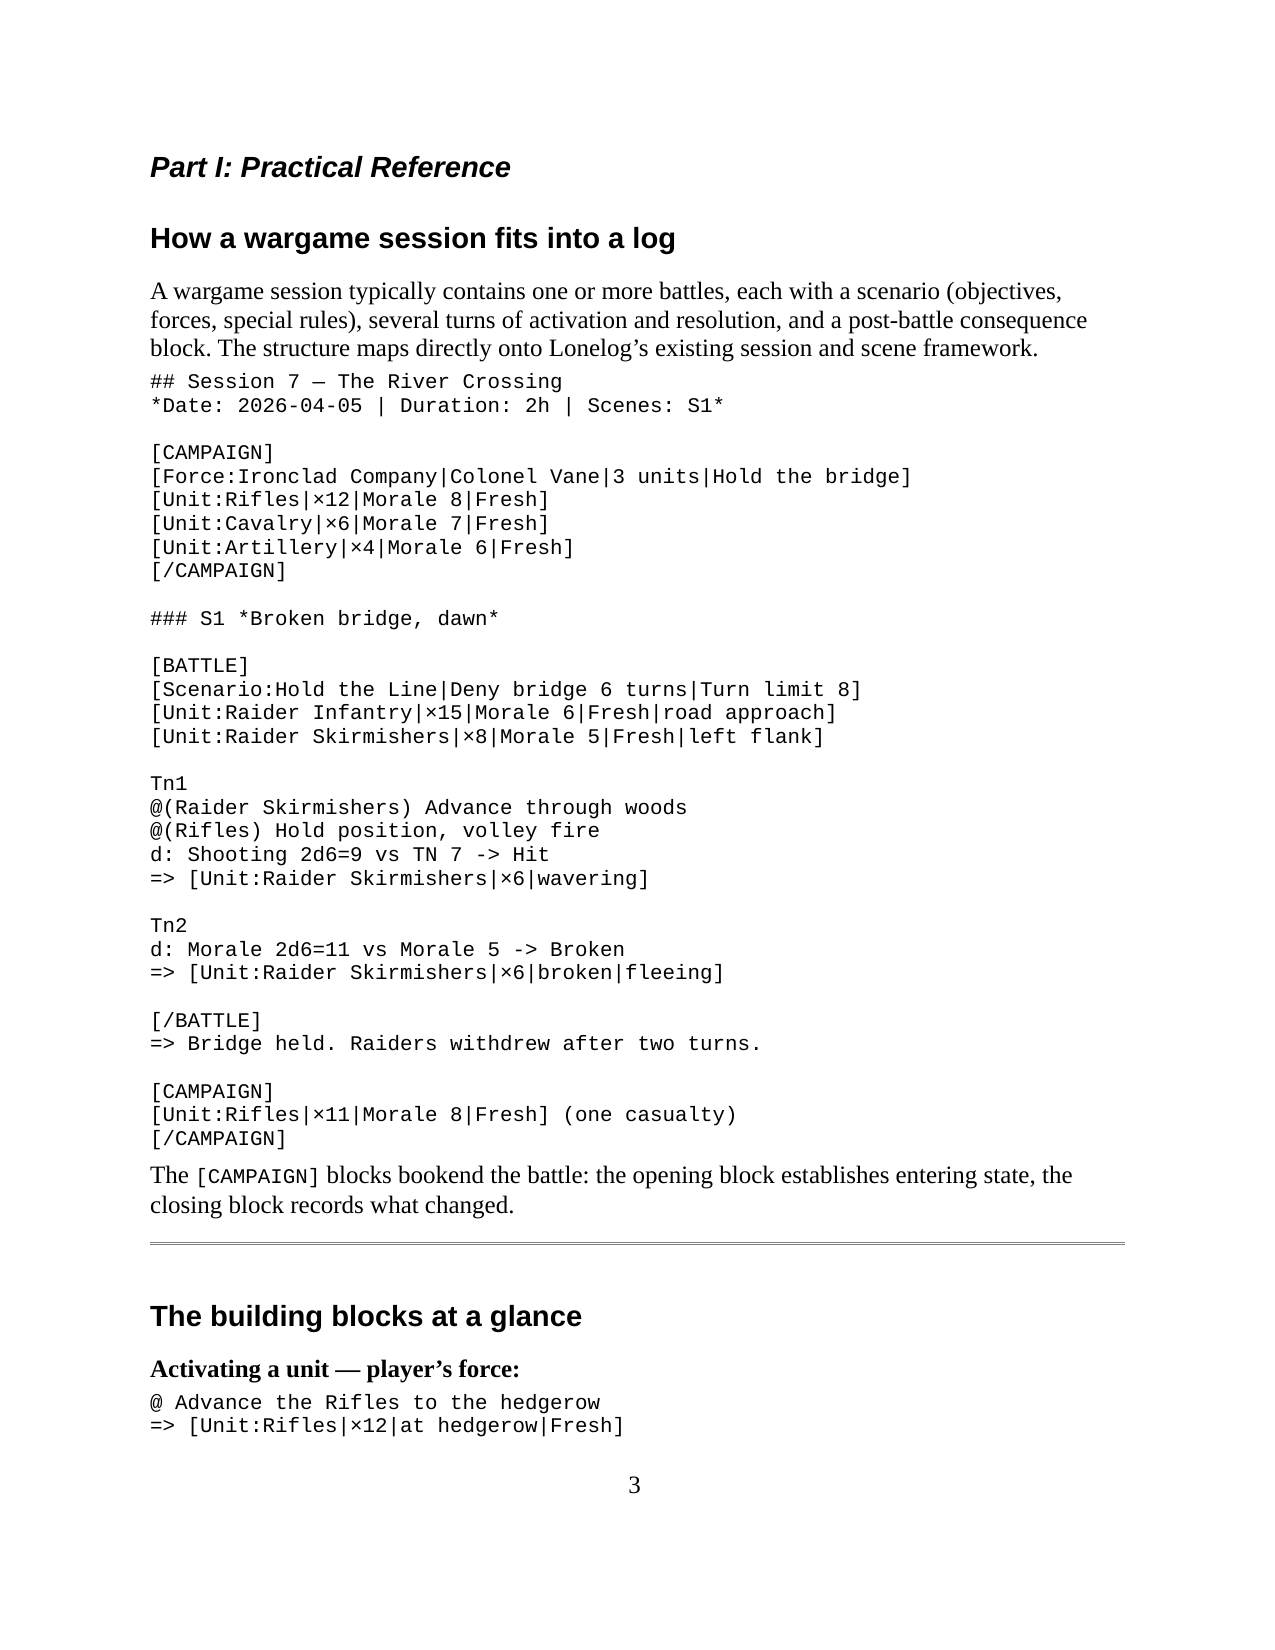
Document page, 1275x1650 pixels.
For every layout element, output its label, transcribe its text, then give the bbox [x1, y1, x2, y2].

text [/CAMPAIGN] [150, 560, 1125, 584]
text [Unit:Raider Skirmishers|×8|Morale 5|Fresh|left flank] [150, 726, 1125, 749]
text A wargame session typically contains one or more battles, each with a scenario (objectives, forces, special rules), several turns of activation and resolution, and a post-battle consequence block. The structure maps directly onto Lonelog’s existing session and scene framework. [150, 276, 1125, 362]
text [CAMPAIGN] [150, 1081, 1125, 1104]
text => [Unit:Raider Skirmishers|×6|wavering] [150, 868, 1125, 891]
text *Date: 2026-04-05 | Duration: 2h | Scenes: S1* [150, 395, 1125, 418]
text [Unit:Artillery|×4|Morale 6|Fresh] [150, 537, 1125, 560]
text => Bridge held. Raiders withdrew after two turns. [150, 1033, 1125, 1057]
text [Scenario:Hold the Line|Deny bridge 6 turns|Turn limit 8] [150, 679, 1125, 702]
text Activating a unit — player’s force: [150, 1354, 1125, 1383]
subtitle Part I: Practical Reference [150, 150, 1125, 183]
text [/BATTLE] [150, 1010, 1125, 1033]
subtitle How a wargame session fits into a log [150, 221, 1125, 254]
text @(Raider Skirmishers) Advance through woods [150, 797, 1125, 821]
text => [Unit:Rifles|×12|at hedgerow|Fresh] [150, 1415, 1125, 1439]
text [Unit:Cavalry|×6|Morale 7|Fresh] [150, 513, 1125, 537]
text [Unit:Raider Infantry|×15|Morale 6|Fresh|road approach] [150, 702, 1125, 726]
subtitle The building blocks at a glance [150, 1299, 1125, 1332]
text [/CAMPAIGN] [150, 1128, 1125, 1152]
text ## Session 7 — The River Crossing [150, 371, 1125, 395]
text Tn2 [150, 915, 1125, 939]
text [Unit:Rifles|×12|Morale 8|Fresh] [150, 489, 1125, 513]
text [Unit:Rifles|×11|Morale 8|Fresh] (one casualty) [150, 1104, 1125, 1128]
text [CAMPAIGN] [150, 442, 1125, 466]
text ### S1 *Broken bridge, dawn* [150, 608, 1125, 631]
text Tn1 [150, 773, 1125, 797]
text @ Advance the Rifles to the hedgerow [150, 1392, 1125, 1415]
text The [CAMPAIGN] blocks bookend the battle: the opening block establishes entering state, the closing block records what changed. [150, 1161, 1125, 1219]
text => [Unit:Raider Skirmishers|×6|broken|fleeing] [150, 962, 1125, 986]
text d: Shooting 2d6=9 vs TN 7 -> Hit [150, 844, 1125, 868]
text [BATTLE] [150, 655, 1125, 679]
text [Force:Ironclad Company|Colonel Vane|3 units|Hold the bridge] [150, 466, 1125, 489]
text d: Morale 2d6=11 vs Morale 5 -> Broken [150, 939, 1125, 962]
text @(Rifles) Hold position, volley fire [150, 821, 1125, 844]
